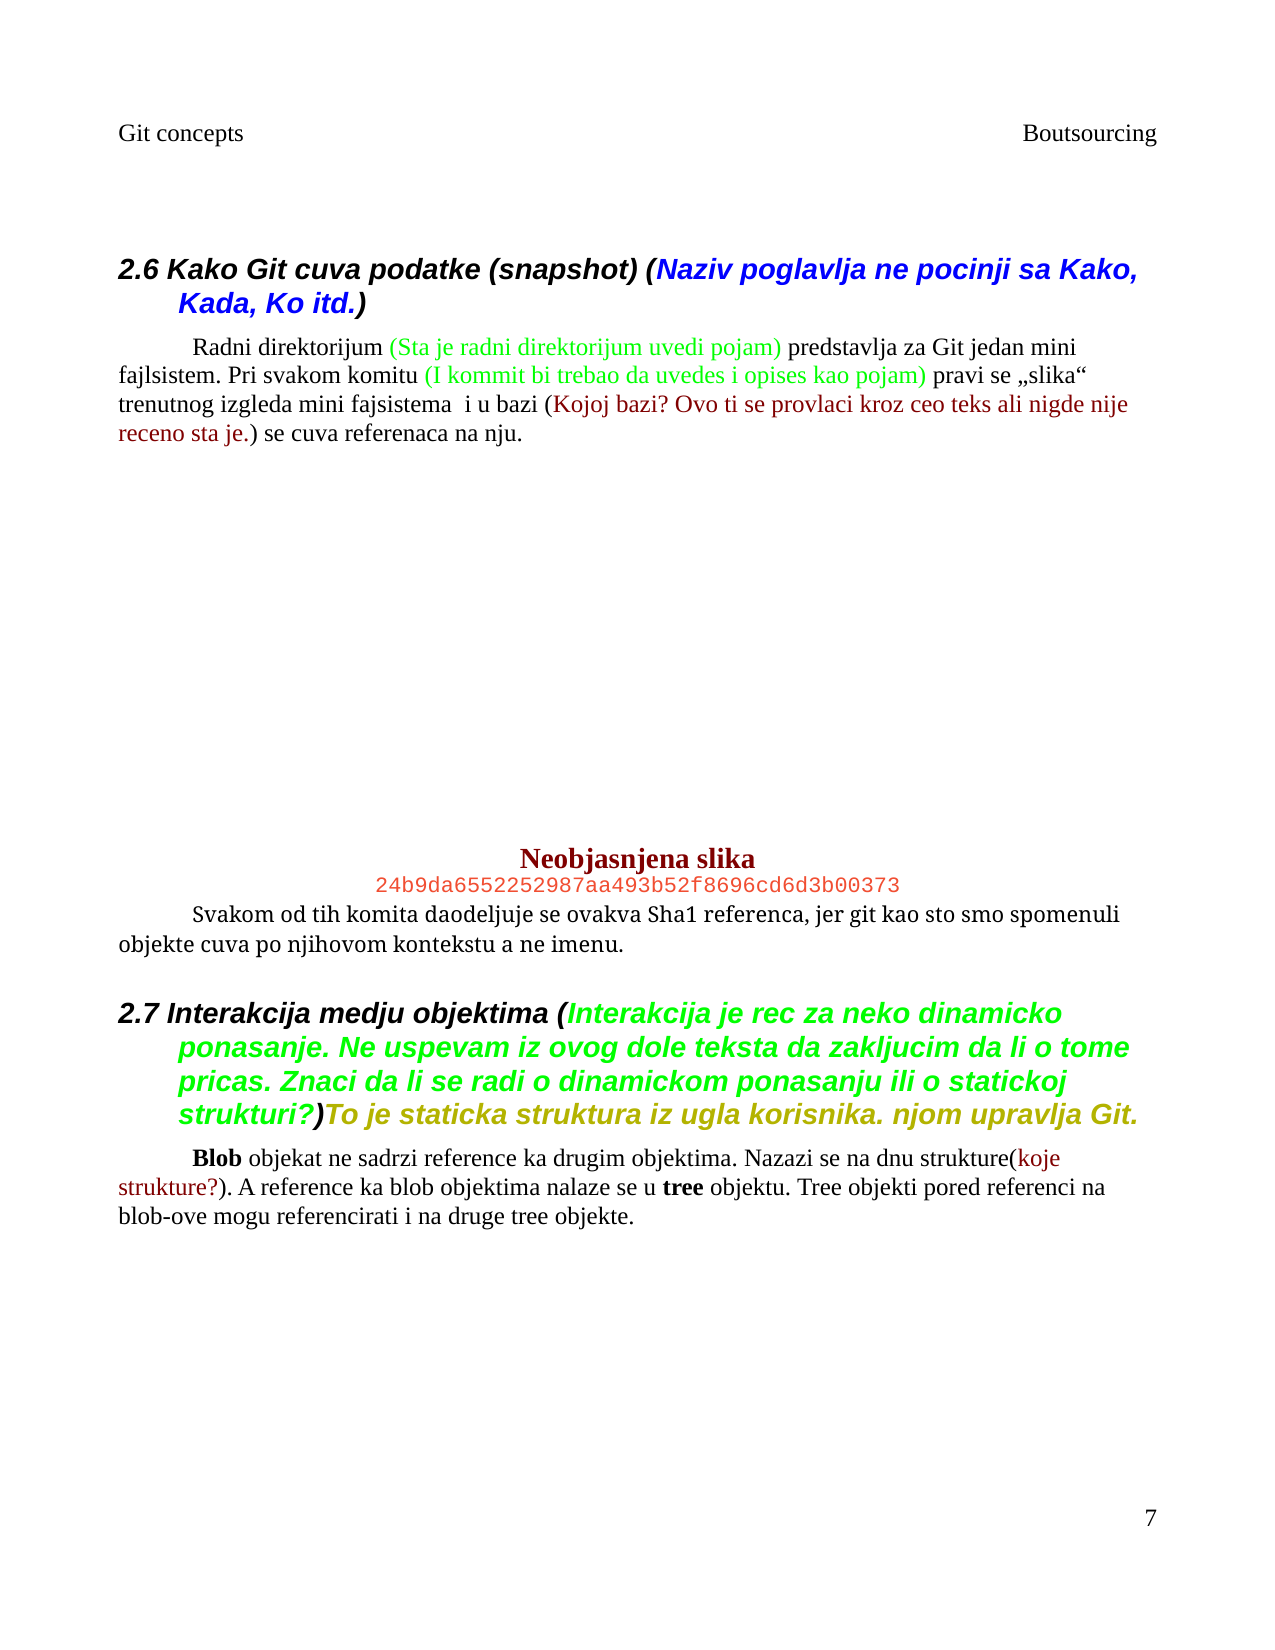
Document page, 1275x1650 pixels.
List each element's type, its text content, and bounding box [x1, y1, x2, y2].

text Neobjasnjena slika [118, 841, 1157, 875]
subtitle 2.7 Interakcija medju objektima (Interakcija je rec za neko dinamicko ponasanje. Ne uspevam iz ovog dole teksta da zakljucim da li o tome pricas. Znaci da li se radi o dinamickom ponasanju ili o statickoj strukturi?)To je staticka struktura iz ugla korisnika. njom upravlja Git. [118, 997, 1157, 1131]
text Svakom od tih komita daodeljuje se ovakva Sha1 referenca, jer git kao sto smo spomenuli objekte cuva po njihovom kontekstu a ne imenu. [118, 899, 1157, 959]
text 24b9da6552252987aa493b52f8696cd6d3b00373 [118, 875, 1157, 899]
subtitle 2.6 Kako Git cuva podatke (snapshot) (Naziv poglavlja ne pocinji sa Kako, Kada, Ko itd.) [118, 252, 1157, 319]
text Blob objekat ne sadrzi reference ka drugim objektima. Nazazi se na dnu strukture(koje strukture?). A reference ka blob objektima nalaze se u tree objektu. Tree objekti pored referenci na blob-ove mogu referencirati i na druge tree objekte. [118, 1143, 1157, 1229]
text Radni direktorijum (Sta je radni direktorijum uvedi pojam) predstavlja za Git jedan mini fajlsistem. Pri svakom komitu (I kommit bi trebao da uvedes i opises kao pojam) pravi se „slika“ trenutnog izgleda mini fajsistema i u bazi (Kojoj bazi? Ovo ti se provlaci kroz ceo teks ali nigde nije receno sta je.) se cuva referenaca na nju. [118, 332, 1157, 447]
